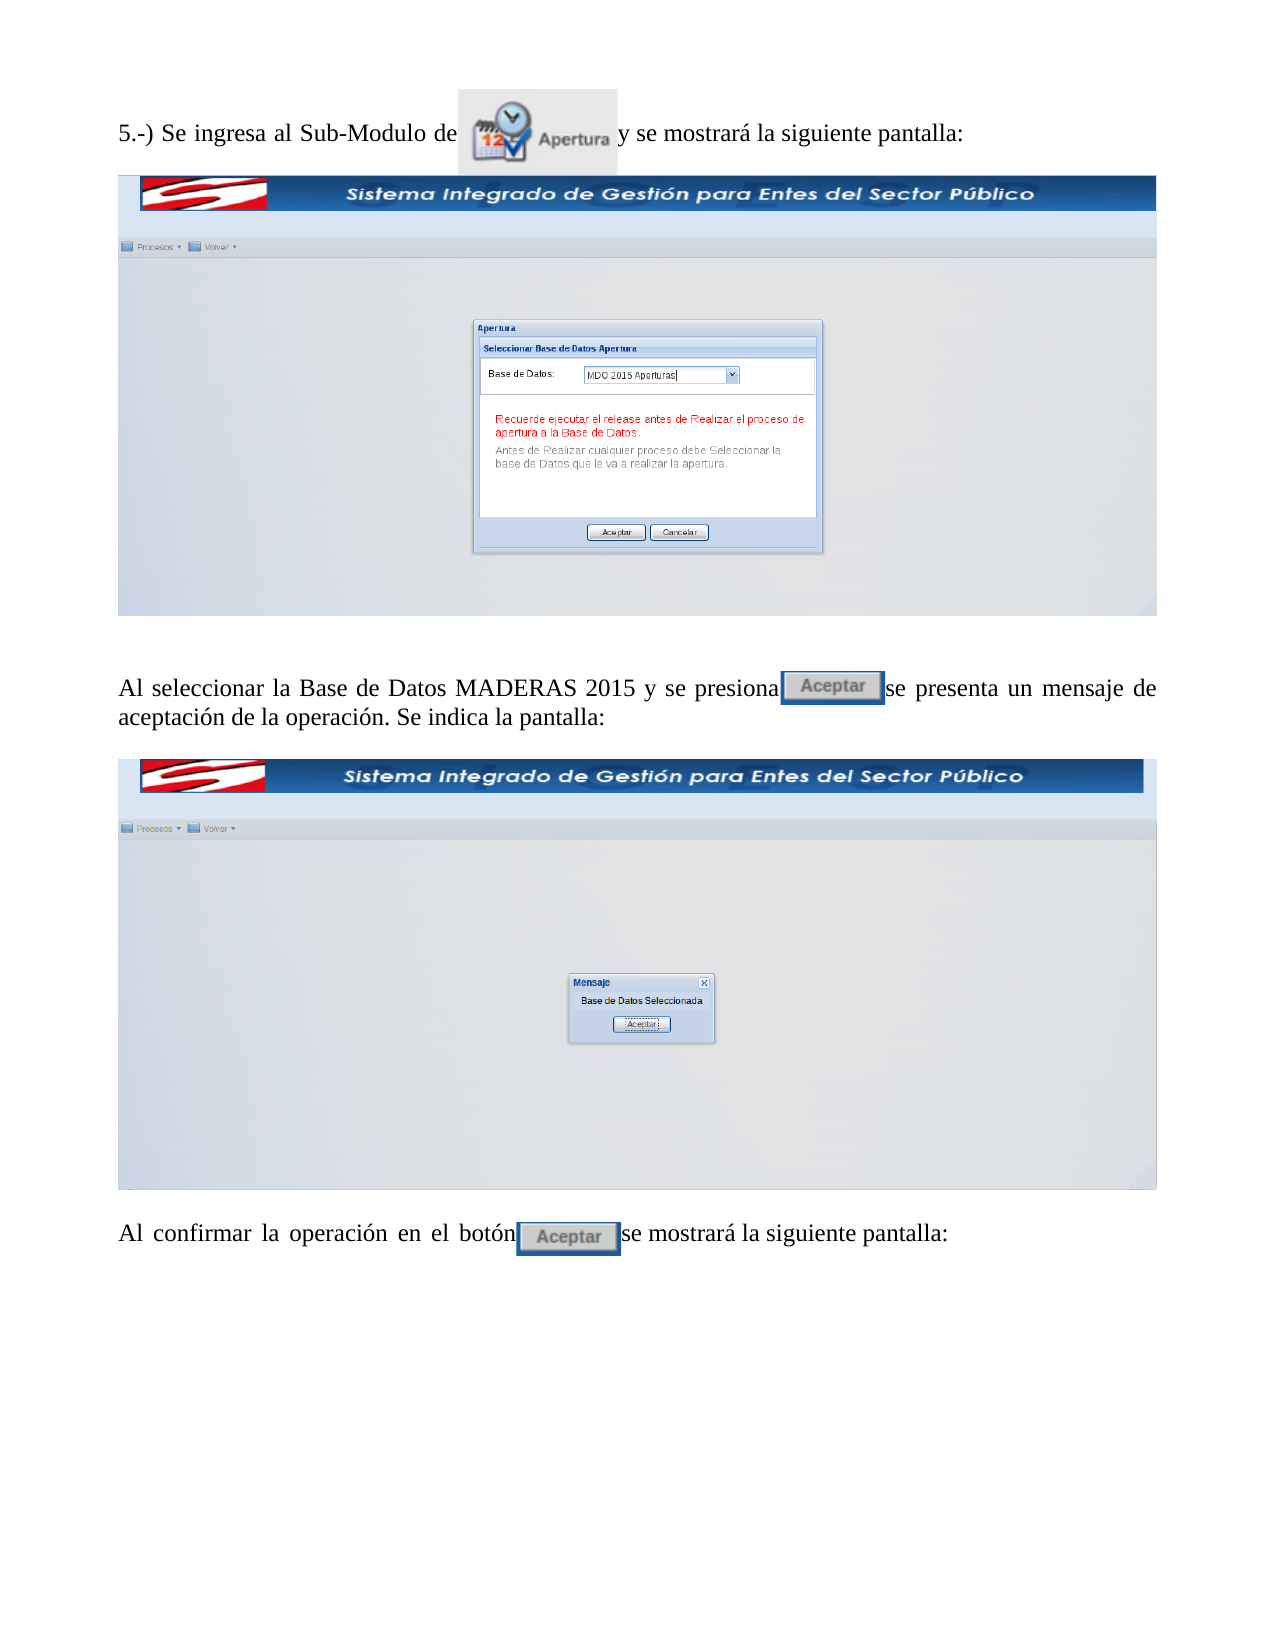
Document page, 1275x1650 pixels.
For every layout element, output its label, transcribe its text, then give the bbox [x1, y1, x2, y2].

text y se mostrará la siguiente pantalla: [618, 118, 1157, 147]
picture [516, 1222, 622, 1256]
text 5.-) Se ingresa al Sub-Modulo de [118, 118, 458, 147]
picture [780, 671, 886, 705]
text Al confirmar la operación en el botón se mostrará la siguiente pantalla: [118, 1218, 1157, 1247]
text Al seleccionar la Base de Datos MADERAS 2015 y se presiona se presenta un mensaje de aceptación de la operación. Se indica la pantalla: [118, 673, 1157, 731]
picture [118, 759, 1157, 1190]
picture [118, 89, 1157, 616]
